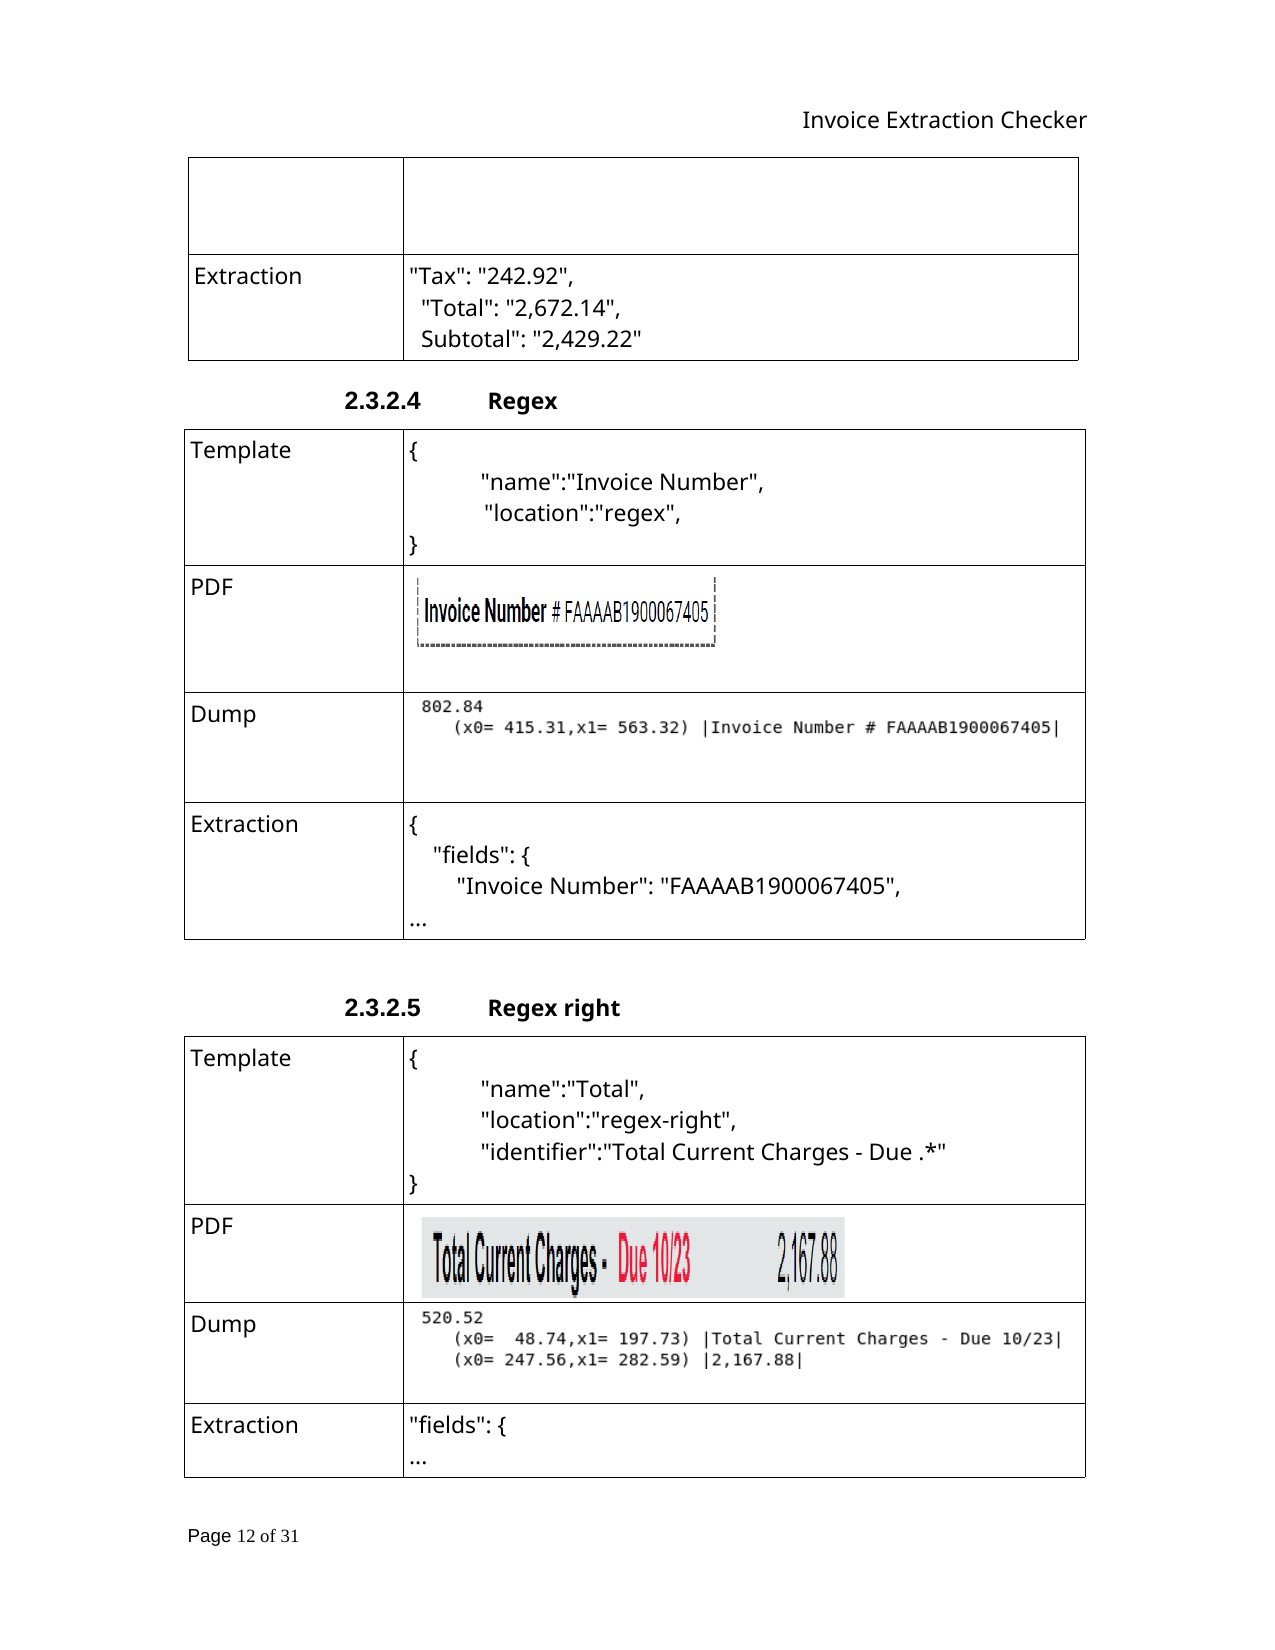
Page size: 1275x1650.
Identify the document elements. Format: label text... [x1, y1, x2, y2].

table_cell [189, 158, 403, 254]
table_cell Dump [185, 693, 403, 802]
picture [421, 1217, 845, 1298]
picture [417, 697, 1072, 739]
table_cell Extraction [185, 1404, 403, 1477]
table_cell PDF [185, 566, 403, 692]
table_cell [404, 158, 1078, 254]
table_cell Extraction [189, 255, 403, 360]
table_header Template [185, 430, 403, 565]
subtitle Regex right [337, 992, 1087, 1023]
subtitle Regex [337, 385, 1087, 416]
picture [414, 577, 751, 681]
table_cell { "fields": { "Invoice Number": "FAAAAB1900067405", ... [404, 803, 1085, 938]
table_header { "name":"Invoice Number", "location":"regex", } [404, 430, 1085, 565]
table_header Template [185, 1037, 403, 1204]
table_cell [404, 1205, 1085, 1302]
table_cell Extraction [185, 803, 403, 938]
table_cell [404, 566, 1085, 692]
table_cell Dump [185, 1303, 403, 1403]
table_header { "name":"Total", "location":"regex-right", "identifier":"Total Current Charges - Due .*" } [404, 1037, 1085, 1204]
table_cell [404, 693, 1085, 802]
table_cell PDF [185, 1205, 403, 1302]
table_cell "Tax": "242.92", "Total": "2,672.14", Subtotal": "2,429.22" [404, 255, 1078, 360]
table_cell [404, 1303, 1085, 1403]
table_cell "fields": { ... [404, 1404, 1085, 1477]
picture [417, 1307, 1072, 1369]
